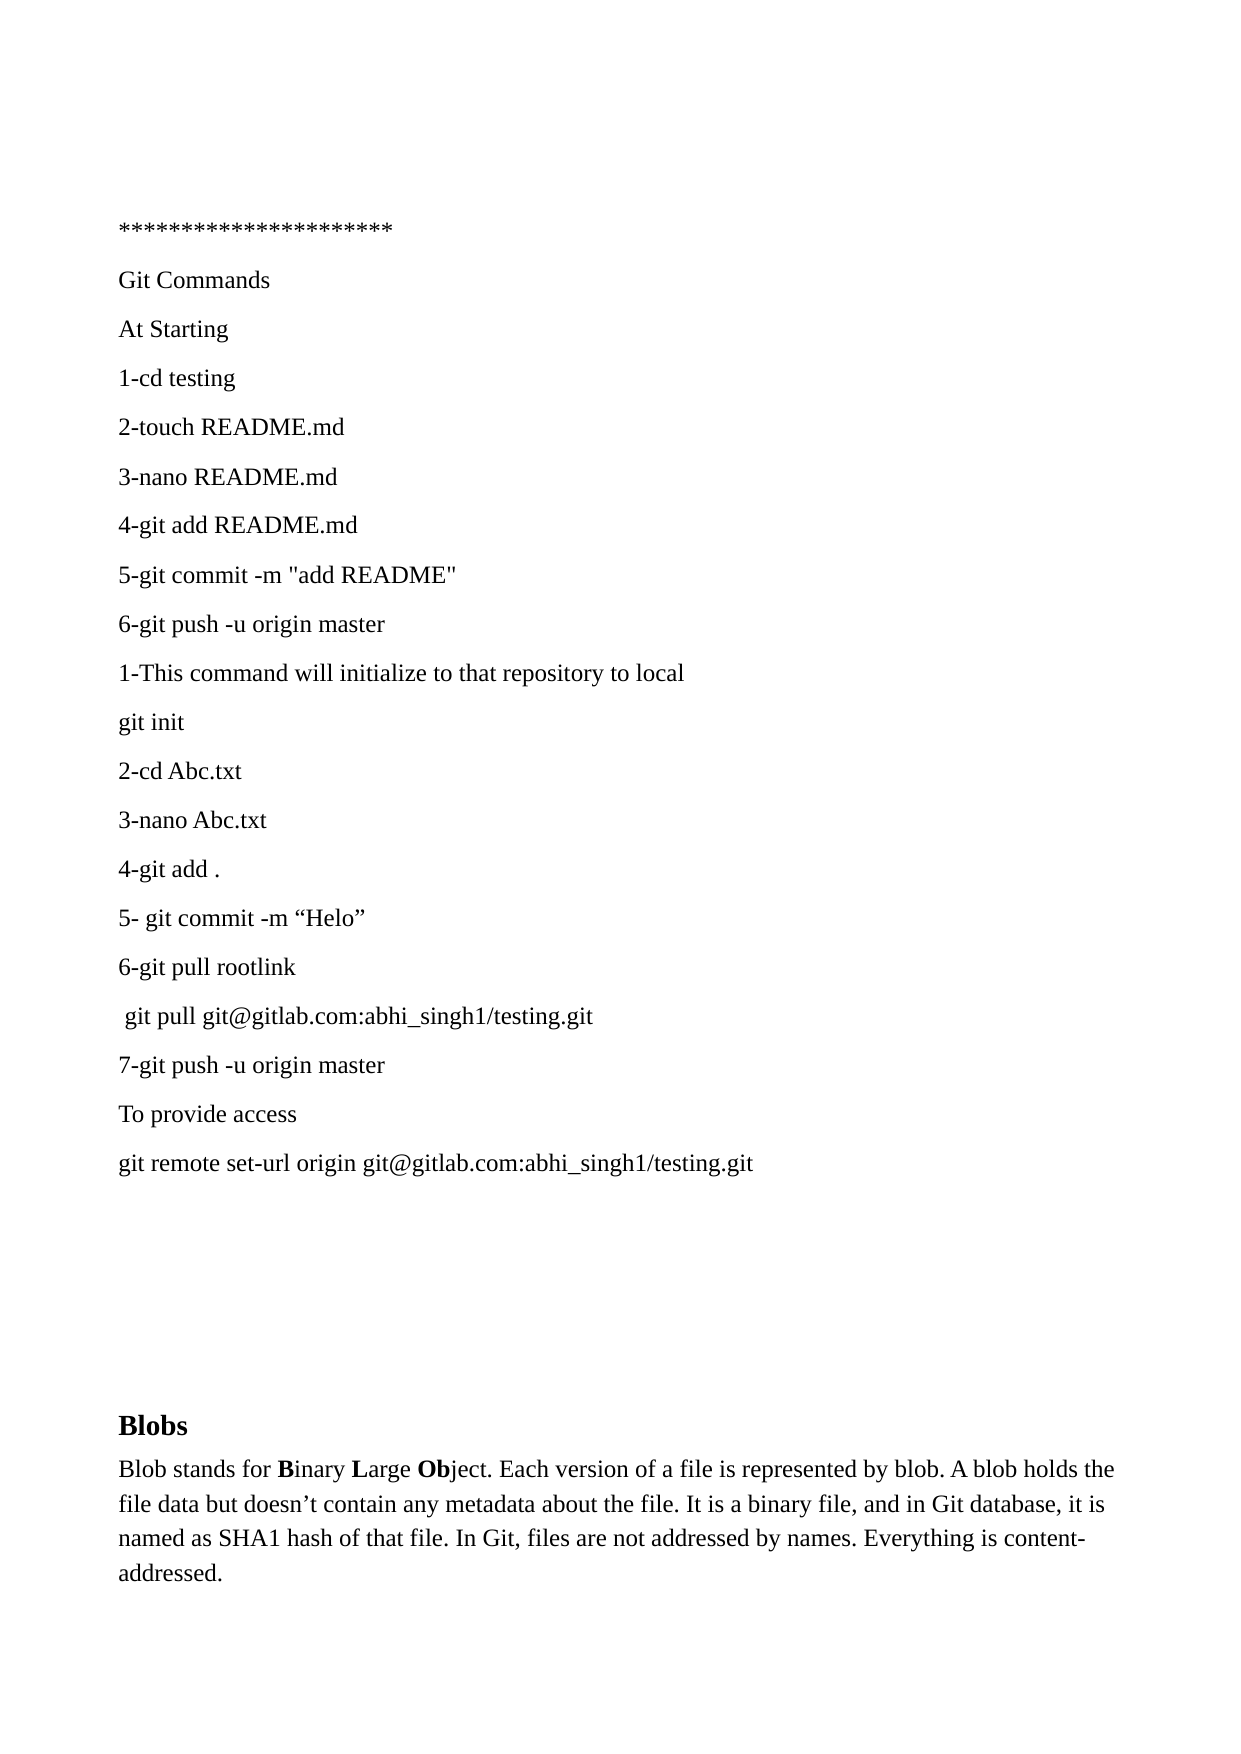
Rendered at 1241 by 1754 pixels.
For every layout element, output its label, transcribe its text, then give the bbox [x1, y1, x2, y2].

subtitle Blobs [118, 1408, 1122, 1442]
text Git Commands [118, 265, 1122, 294]
text At Starting [118, 314, 1122, 343]
text git pull git@gitlab.com:abhi_singh1/testing.git [118, 1001, 1122, 1030]
text Blob stands for Binary Large Object. Each version of a file is represented by blob. A blob holds the file data but doesn’t contain any metadata about the file. It is a binary file, and in Git database, it is named as SHA1 hash of that file. In Git, files are not addressed by names. Everything is content-addressed. [118, 1454, 1122, 1587]
text 7-git push -u origin master [118, 1050, 1122, 1079]
text ********************** [118, 216, 1122, 245]
text 5- git commit -m “Helo” [118, 903, 1122, 932]
text 1-This command will initialize to that repository to local [118, 658, 1122, 687]
text 1-cd testing [118, 363, 1122, 392]
text git remote set-url origin git@gitlab.com:abhi_singh1/testing.git [118, 1148, 1122, 1177]
text 2-cd Abc.txt [118, 756, 1122, 785]
text git init [118, 707, 1122, 736]
text 3-nano README.md [118, 462, 1122, 490]
text 4-git add README.md [118, 511, 1122, 539]
text 6-git pull rootlink [118, 952, 1122, 981]
text 4-git add . [118, 854, 1122, 883]
text 6-git push -u origin master [118, 609, 1122, 637]
text 5-git commit -m "add README" [118, 560, 1122, 588]
text To provide access [118, 1099, 1122, 1128]
text 3-nano Abc.txt [118, 805, 1122, 834]
text 2-touch README.md [118, 412, 1122, 441]
